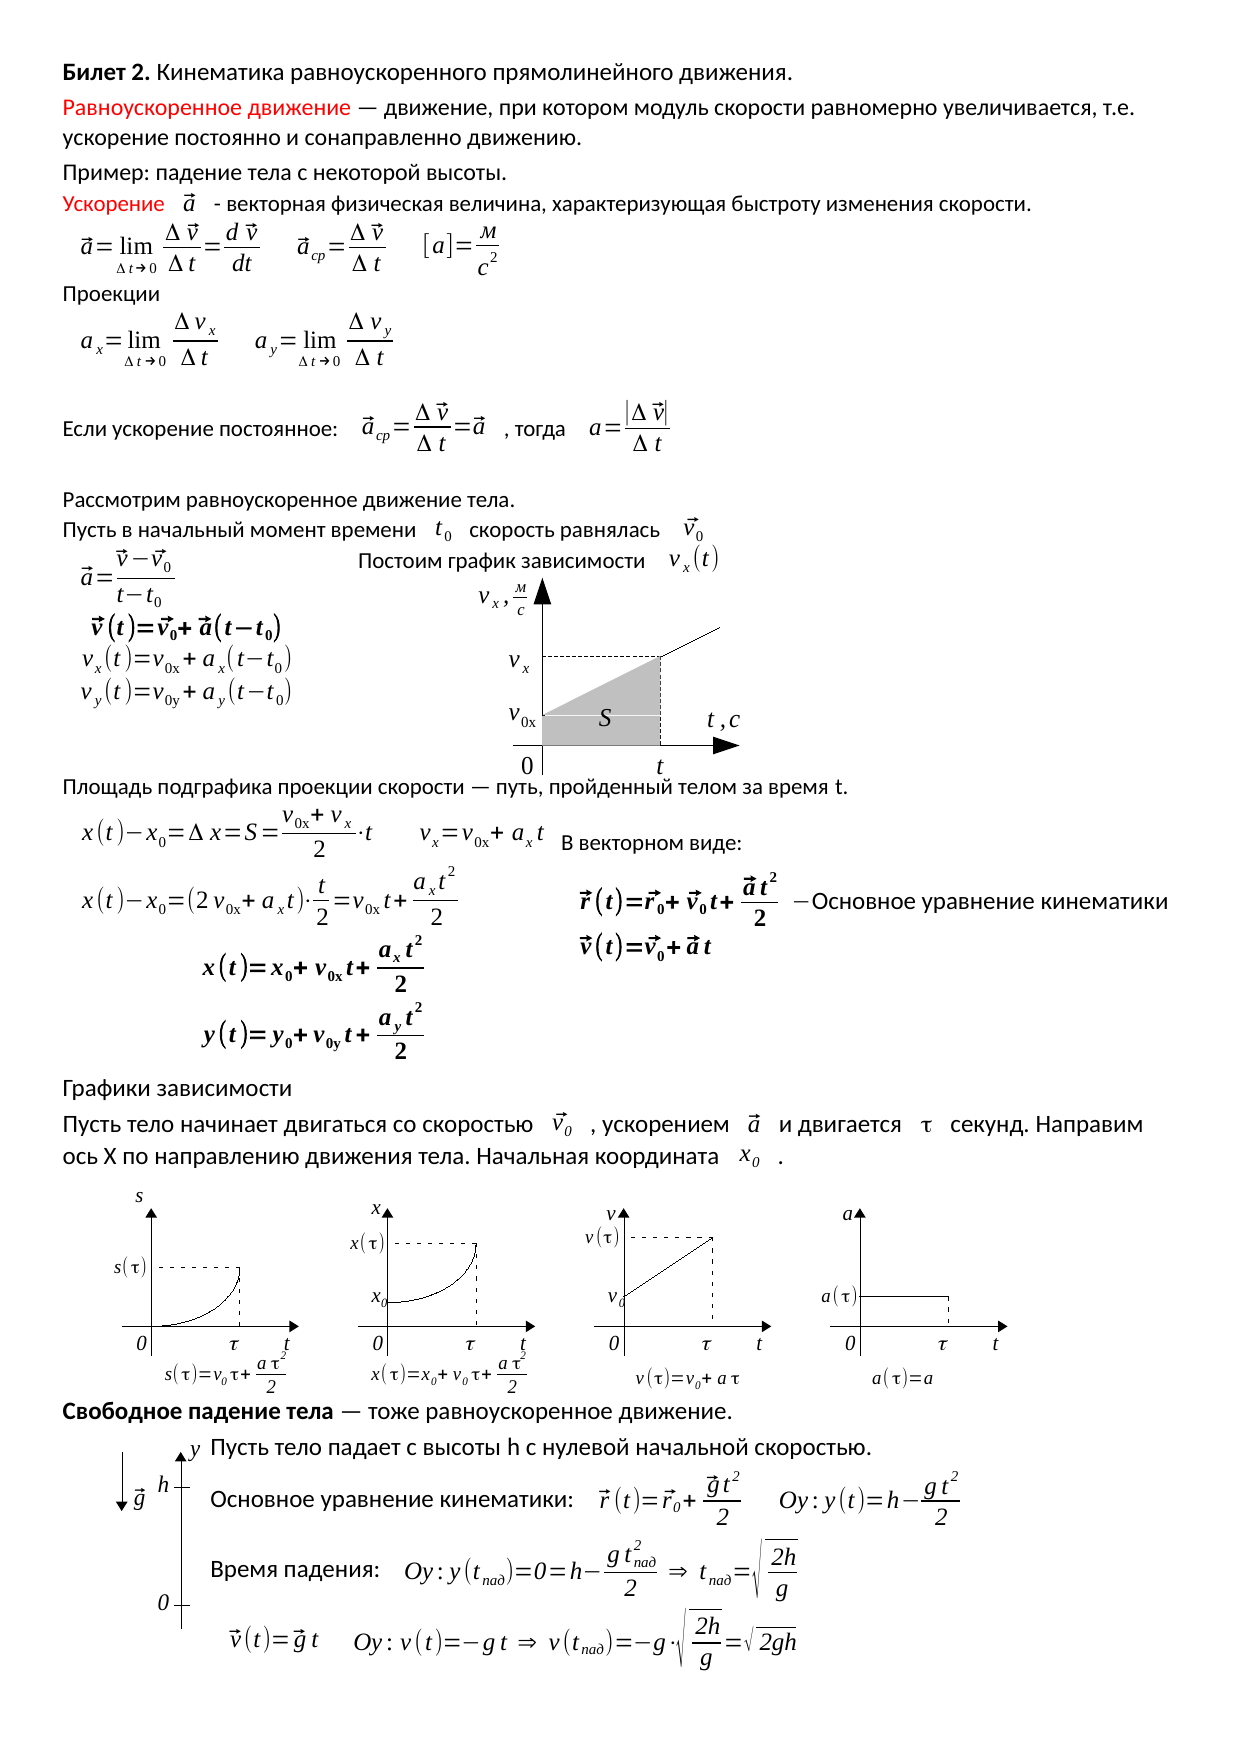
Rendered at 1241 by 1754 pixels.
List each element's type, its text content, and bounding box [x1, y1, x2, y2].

text Билет 2. Кинематика равноускоренного прямолинейного движения. [62, 56, 1170, 87]
text Основное уравнение кинематики: [210, 1467, 1170, 1530]
text Пусть тело начинает двигаться со скоростью, ускорениеми двигаетсясекунд. Направим ось Х по направлению движения тела. Начальная координата. [62, 1108, 1170, 1171]
list Равноускоренное движение — движение, при котором модуль скорости равномерно увеличивается, т.е. ускорение постоянно и сонаправленно движению. [62, 92, 1170, 151]
text Ускорение- векторная физическая величина, характеризующая быстроту изменения скорости. [62, 189, 1170, 217]
text Постоим график зависимости [62, 545, 1170, 576]
text Время падения: [210, 1536, 1170, 1602]
text Пусть в начальный момент временискорость равнялась [62, 513, 1170, 545]
text Площадь подграфика проекции скорости — путь, пройденный телом за время t. [62, 772, 1170, 800]
list Пример: падение тела с некоторой высоты. [62, 157, 1170, 186]
text Свободное падение тела — тоже равноускоренное движение. [62, 1395, 1170, 1425]
text Пусть тело падает с высоты h с нулевой начальной скоростью. [210, 1431, 1170, 1462]
text Графики зависимости [62, 1072, 1170, 1102]
text Рассмотрим равноускоренное движение тела. [62, 485, 1170, 513]
text Если ускорение постоянное: , тогда [62, 398, 1170, 457]
text В векторном виде: [62, 828, 1170, 856]
text Проекции [62, 279, 1170, 307]
